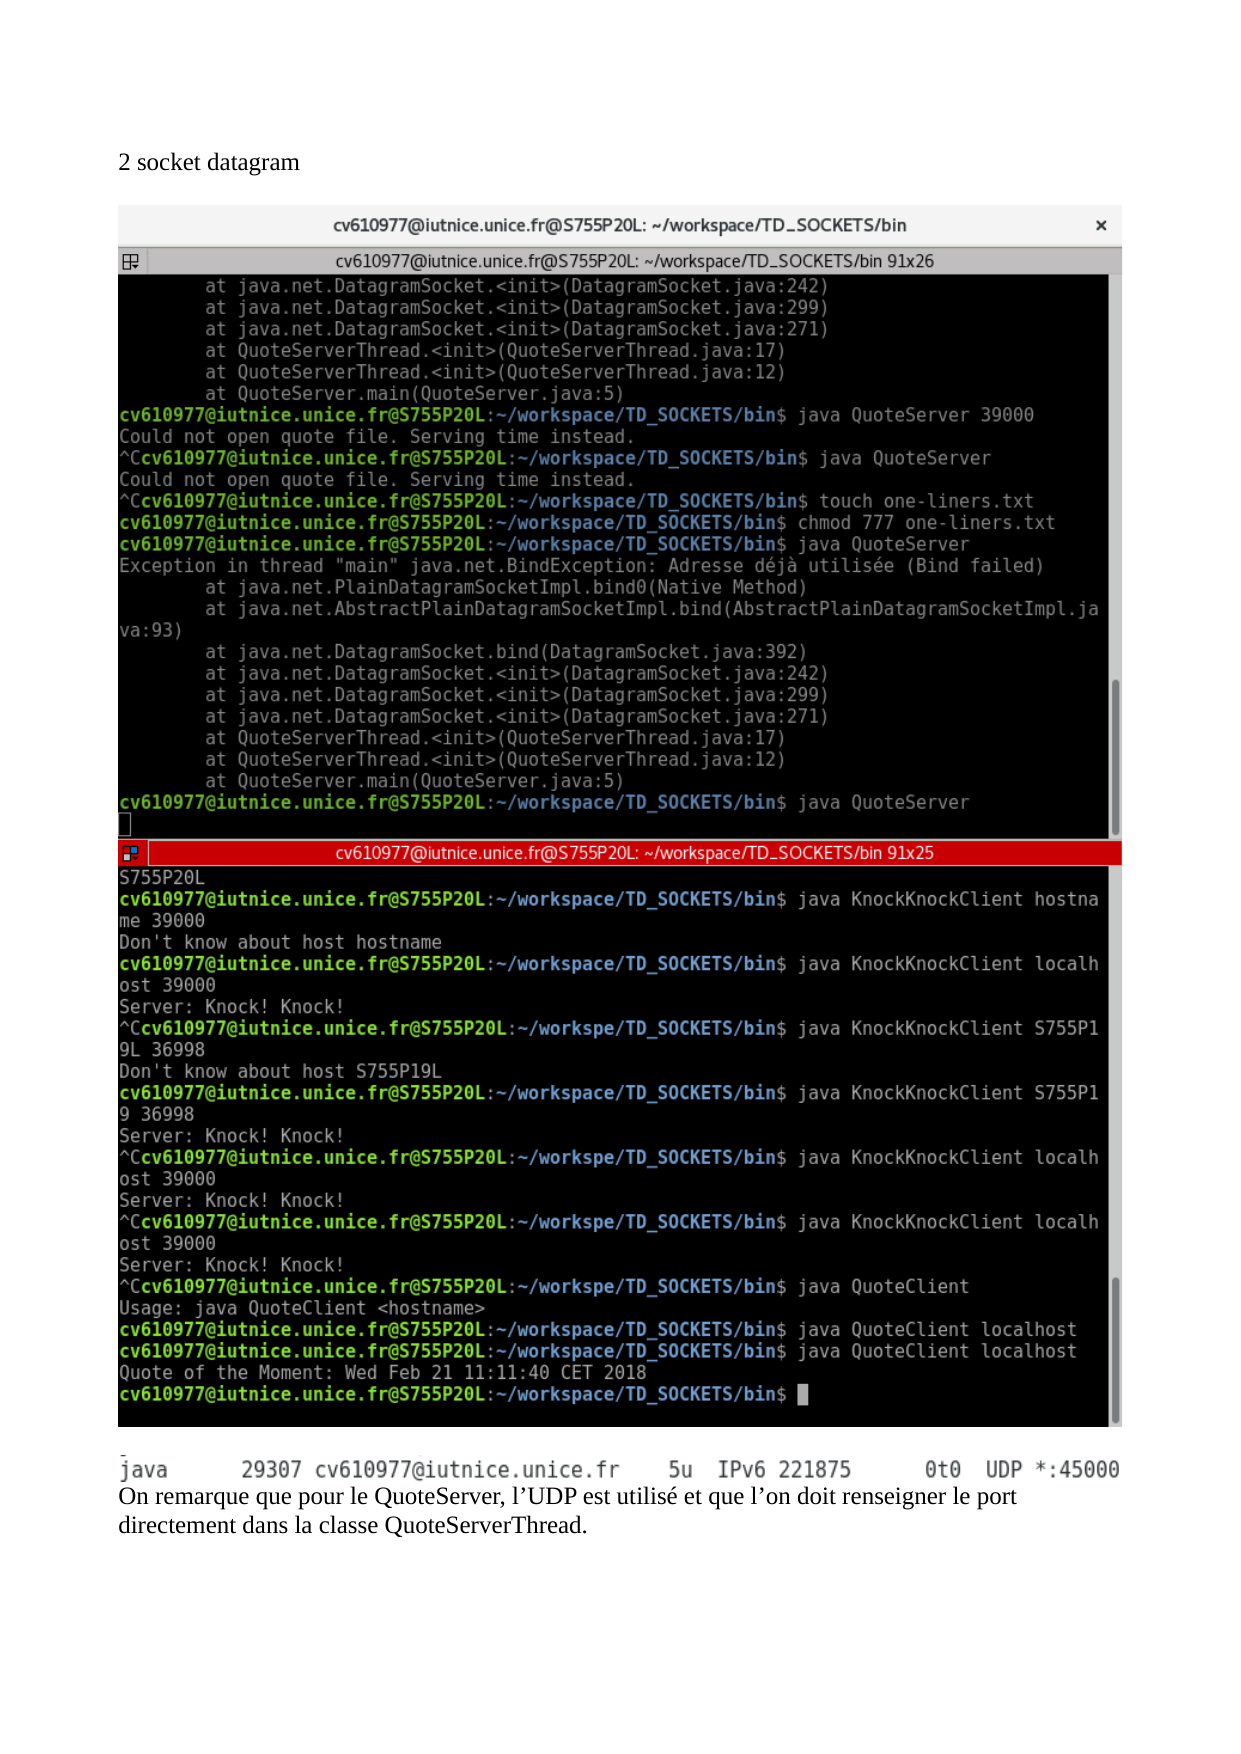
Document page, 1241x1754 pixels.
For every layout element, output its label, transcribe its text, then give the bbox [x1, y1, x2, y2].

text 2 socket datagram [118, 147, 1122, 176]
picture [118, 204, 1123, 1427]
picture [118, 1455, 1123, 1482]
text On remarque que pour le QuoteServer, l’UDP est utilisé et que l’on doit renseigner le port directement dans la classe QuoteServerThread. [118, 1482, 1122, 1539]
